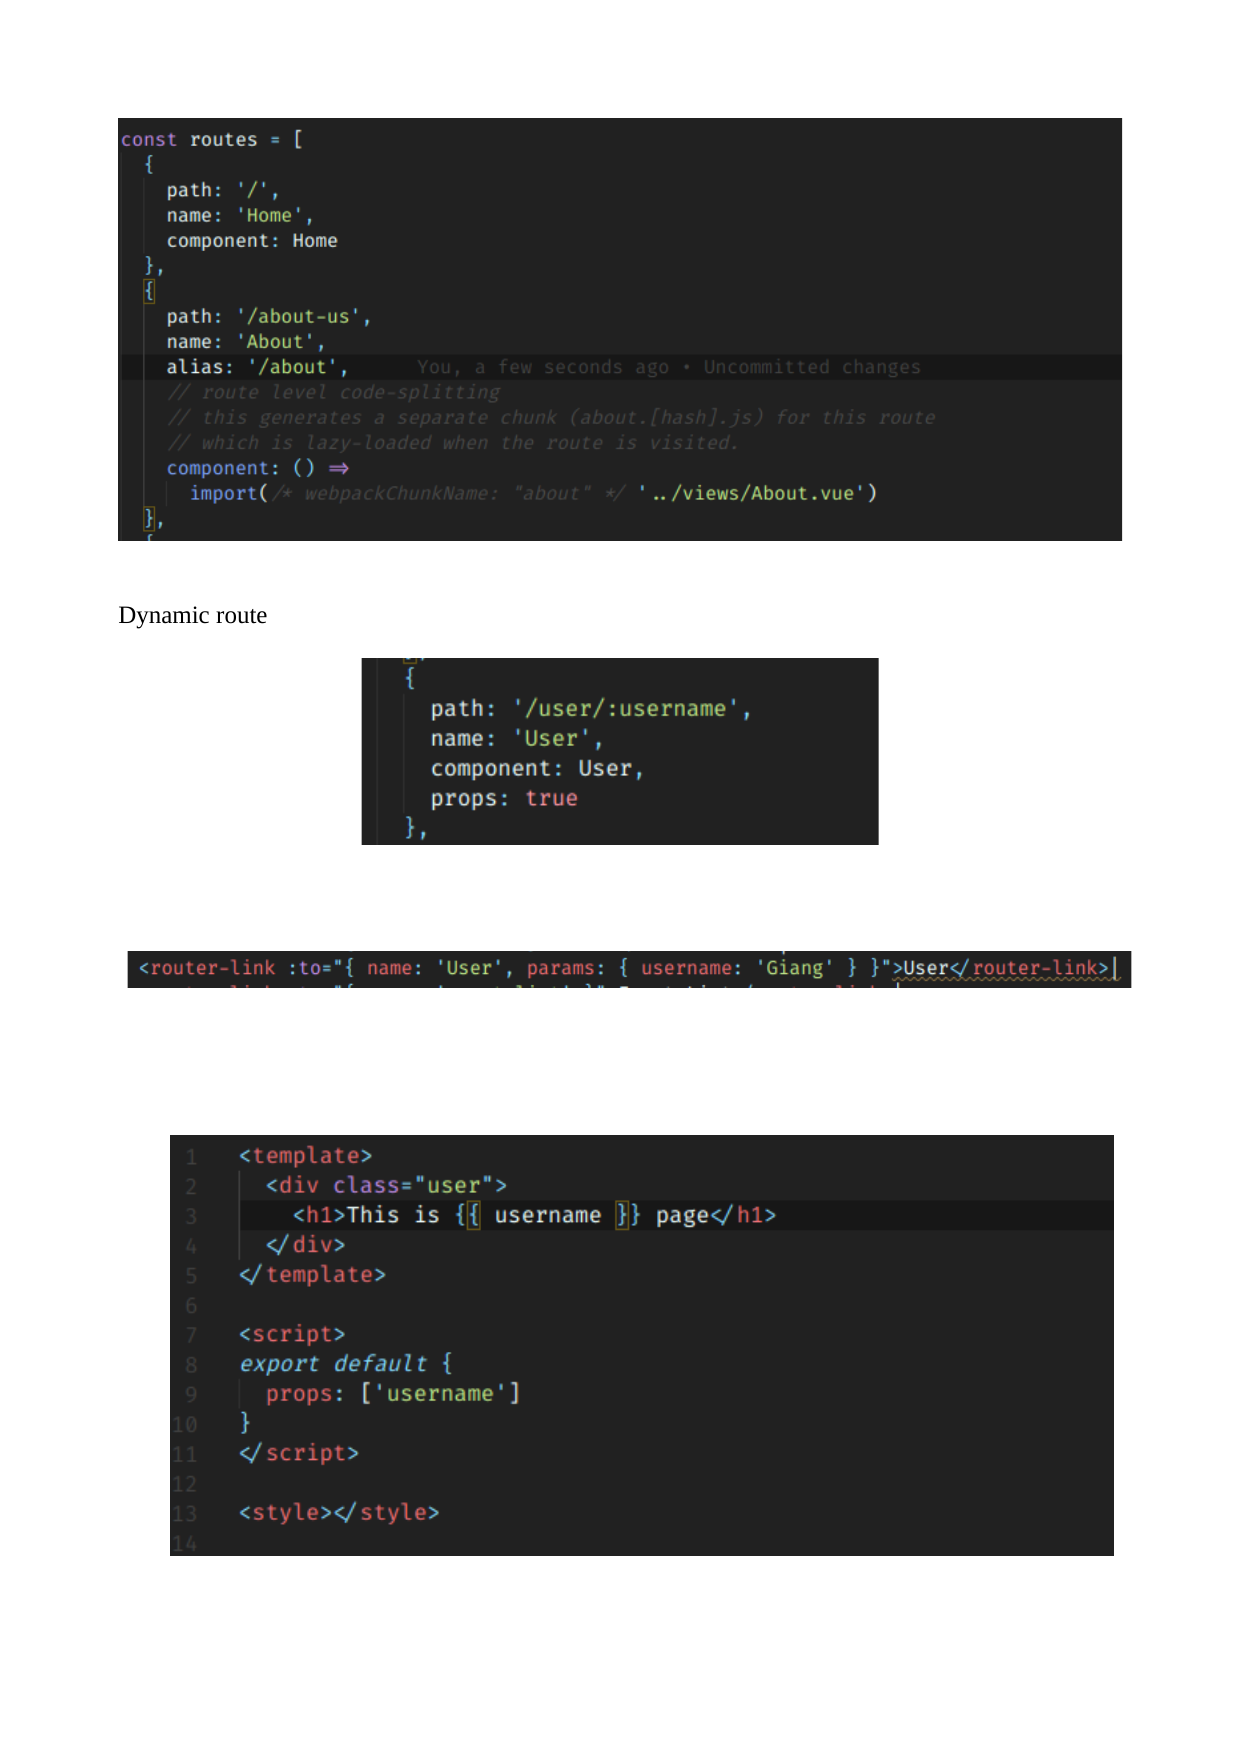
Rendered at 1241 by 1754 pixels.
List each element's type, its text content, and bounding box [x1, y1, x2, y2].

picture [361, 658, 879, 845]
text Dynamic route [118, 599, 1122, 629]
picture [170, 1135, 1114, 1556]
picture [118, 118, 1123, 541]
picture [127, 951, 1132, 988]
